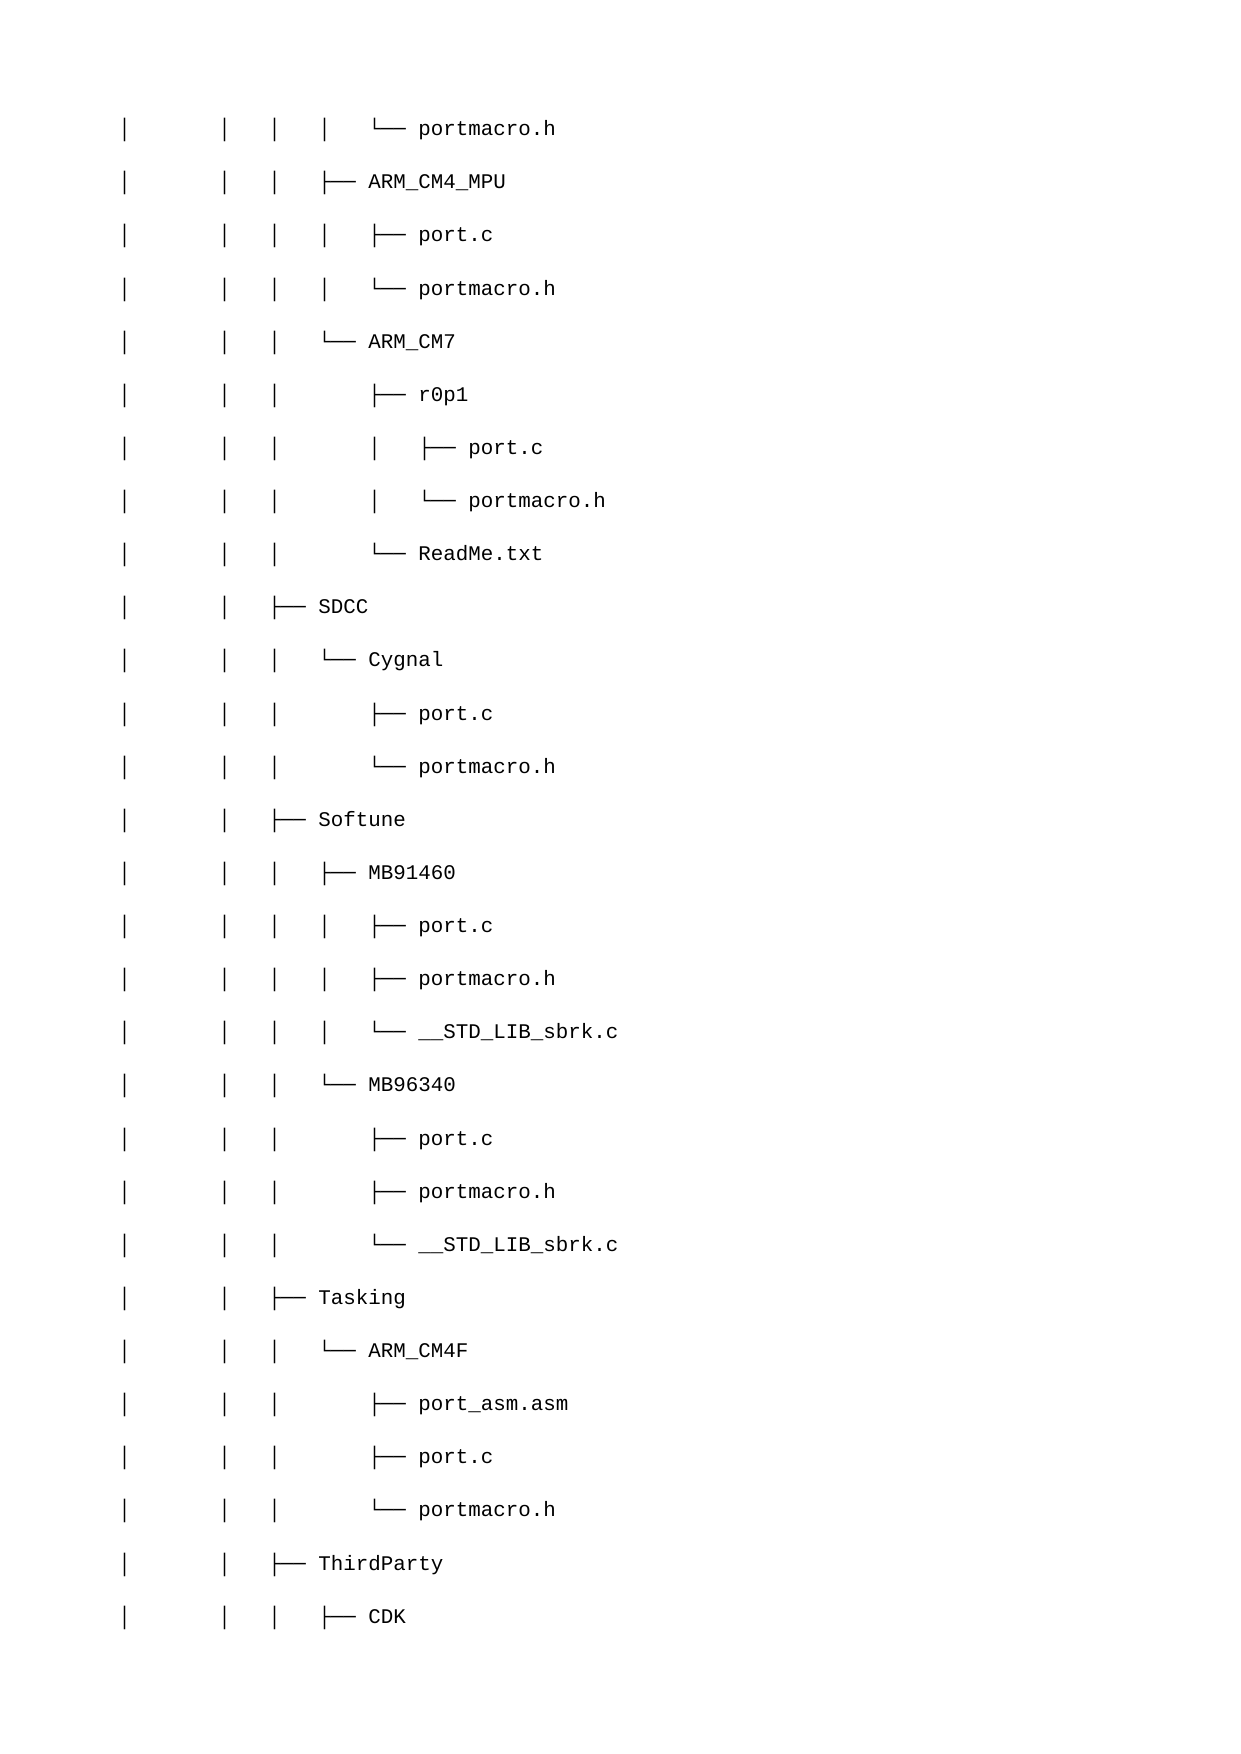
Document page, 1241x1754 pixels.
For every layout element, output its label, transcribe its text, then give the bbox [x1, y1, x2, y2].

text │ │ │ ├── portmacro.h [275, 1181, 374, 1204]
text │ │ │ │ └── portmacro.h [118, 277, 1122, 301]
text │ │ │ │ └── portmacro.h [118, 490, 1122, 514]
text │ │ │ ├── r0p1 [225, 384, 274, 407]
text │ │ │ └── portmacro.h [275, 756, 1122, 779]
text │ │ │ │ ├── portmacro.h [118, 968, 1122, 992]
text │ │ │ ├── port_asm.asm [118, 1393, 1122, 1417]
text │ │ │ ├── port.c [118, 1127, 1122, 1151]
text │ │ │ │ └── portmacro.h [118, 118, 1122, 142]
text │ │ │ └── ARM_CM7 [125, 331, 224, 354]
text │ │ │ │ └── __STD_LIB_sbrk.c [118, 1021, 1122, 1045]
text │ │ │ ├── portmacro.h [125, 1181, 224, 1204]
text │ │ │ └── ReadMe.txt [118, 543, 1122, 567]
text │ │ │ ├── CDK [325, 1606, 1122, 1629]
text │ │ │ └── ARM_CM7 [275, 331, 1122, 354]
text │ │ │ ├── r0p1 [275, 384, 374, 407]
text │ │ ├── Softune [225, 809, 274, 832]
text │ │ │ └── __STD_LIB_sbrk.c [275, 1234, 1122, 1257]
text │ │ │ │ ├── port.c [118, 224, 1122, 248]
text │ │ │ └── portmacro.h [225, 756, 274, 779]
text │ │ │ │ ├── port.c [118, 437, 1122, 461]
text │ │ │ ├── r0p1 [375, 384, 1122, 407]
text │ │ ├── SDCC [118, 596, 1122, 620]
text │ │ │ ├── portmacro.h [225, 1181, 274, 1204]
text │ │ ├── ThirdParty [118, 1552, 1122, 1576]
text │ │ │ ├── portmacro.h [375, 1181, 1122, 1204]
text │ │ │ ├── r0p1 [125, 384, 224, 407]
text │ │ │ └── portmacro.h [125, 756, 224, 779]
text │ │ │ ├── port.c [118, 1446, 1122, 1470]
text │ │ │ └── ARM_CM4F [118, 1340, 1122, 1364]
text │ │ │ ├── CDK [225, 1606, 274, 1629]
text │ │ │ └── __STD_LIB_sbrk.c [125, 1234, 224, 1257]
text │ │ │ └── MB96340 [118, 1074, 1122, 1098]
text │ │ │ ├── CDK [125, 1606, 224, 1629]
text │ │ │ └── portmacro.h [118, 1499, 1122, 1523]
text │ │ │ ├── ARM_CM4_MPU [118, 171, 1122, 195]
text │ │ ├── Softune [275, 809, 1122, 832]
text │ │ ├── Tasking [118, 1287, 1122, 1311]
text │ │ │ └── ARM_CM7 [225, 331, 274, 354]
text │ │ ├── Softune [125, 809, 224, 832]
text │ │ │ ├── CDK [275, 1606, 324, 1629]
text │ │ │ ├── MB91460 [118, 862, 1122, 886]
text │ │ │ ├── port.c [118, 702, 1122, 726]
text │ │ │ └── __STD_LIB_sbrk.c [225, 1234, 274, 1257]
text │ │ │ └── Cygnal [118, 649, 1122, 673]
text │ │ │ │ ├── port.c [118, 915, 1122, 939]
